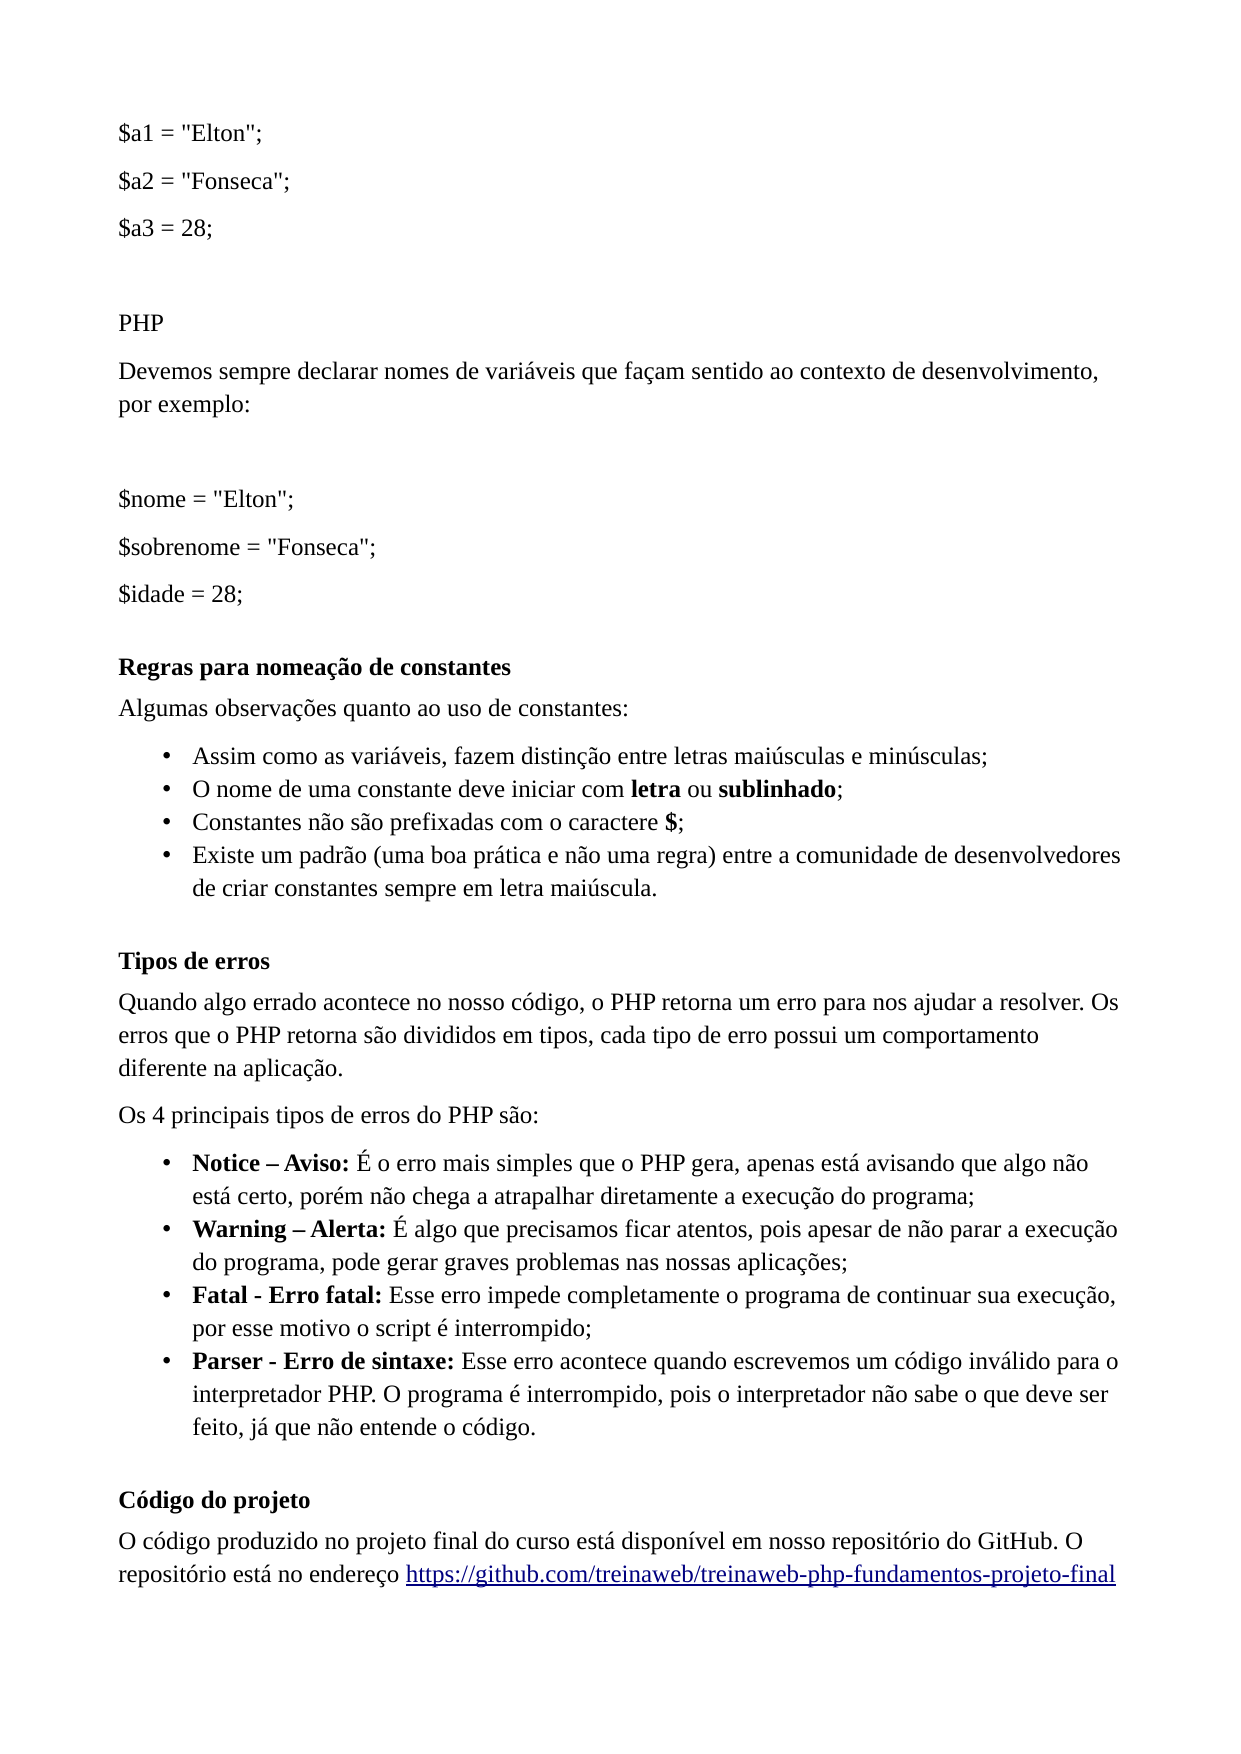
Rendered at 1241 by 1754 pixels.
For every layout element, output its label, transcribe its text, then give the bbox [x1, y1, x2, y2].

list Warning – Alerta: É algo que precisamos ficar atentos, pois apesar de não parar a execução do programa, pode gerar graves problemas nas nossas aplicações; [162, 1214, 1122, 1276]
subtitle Regras para nomeação de constantes [118, 652, 1122, 681]
text $a2 = "Fonseca"; [118, 166, 1122, 194]
text O código produzido no projeto final do curso está disponível em nosso repositório do GitHub. O repositório está no endereço https://github.com/treinaweb/treinaweb-php-fundamentos-projeto-final [118, 1526, 1122, 1588]
list Existe um padrão (uma boa prática e não uma regra) entre a comunidade de desenvolvedores de criar constantes sempre em letra maiúscula. [162, 840, 1122, 902]
list Notice – Aviso: É o erro mais simples que o PHP gera, apenas está avisando que algo não está certo, porém não chega a atrapalhar diretamente a execução do programa; [162, 1148, 1122, 1210]
list O nome de uma constante deve iniciar com letra ou sublinhado; [162, 774, 1122, 803]
text $sobrenome = "Fonseca"; [118, 532, 1122, 561]
list Fatal - Erro fatal: Esse erro impede completamente o programa de continuar sua execução, por esse motivo o script é interrompido; [162, 1280, 1122, 1342]
text Quando algo errado acontece no nosso código, o PHP retorna um erro para nos ajudar a resolver. Os erros que o PHP retorna são divididos em tipos, cada tipo de erro possui um comportamento diferente na aplicação. [118, 987, 1122, 1082]
subtitle Tipos de erros [118, 946, 1122, 974]
list Constantes não são prefixadas com o caractere $; [162, 807, 1122, 836]
list Assim como as variáveis, fazem distinção entre letras maiúsculas e minúsculas; [162, 741, 1122, 770]
text PHP [118, 308, 1122, 337]
text Devemos sempre declarar nomes de variáveis que façam sentido ao contexto de desenvolvimento, por exemplo: [118, 356, 1122, 418]
text $nome = "Elton"; [118, 484, 1122, 513]
text $idade = 28; [118, 579, 1122, 608]
list Parser - Erro de sintaxe: Esse erro acontece quando escrevemos um código inválido para o interpretador PHP. O programa é interrompido, pois o interpretador não sabe o que deve ser feito, já que não entende o código. [162, 1346, 1122, 1441]
text Os 4 principais tipos de erros do PHP são: [118, 1101, 1122, 1129]
text $a1 = "Elton"; [118, 118, 1122, 147]
text $a3 = 28; [118, 213, 1122, 242]
subtitle Código do projeto [118, 1485, 1122, 1514]
text Algumas observações quanto ao uso de constantes: [118, 693, 1122, 722]
